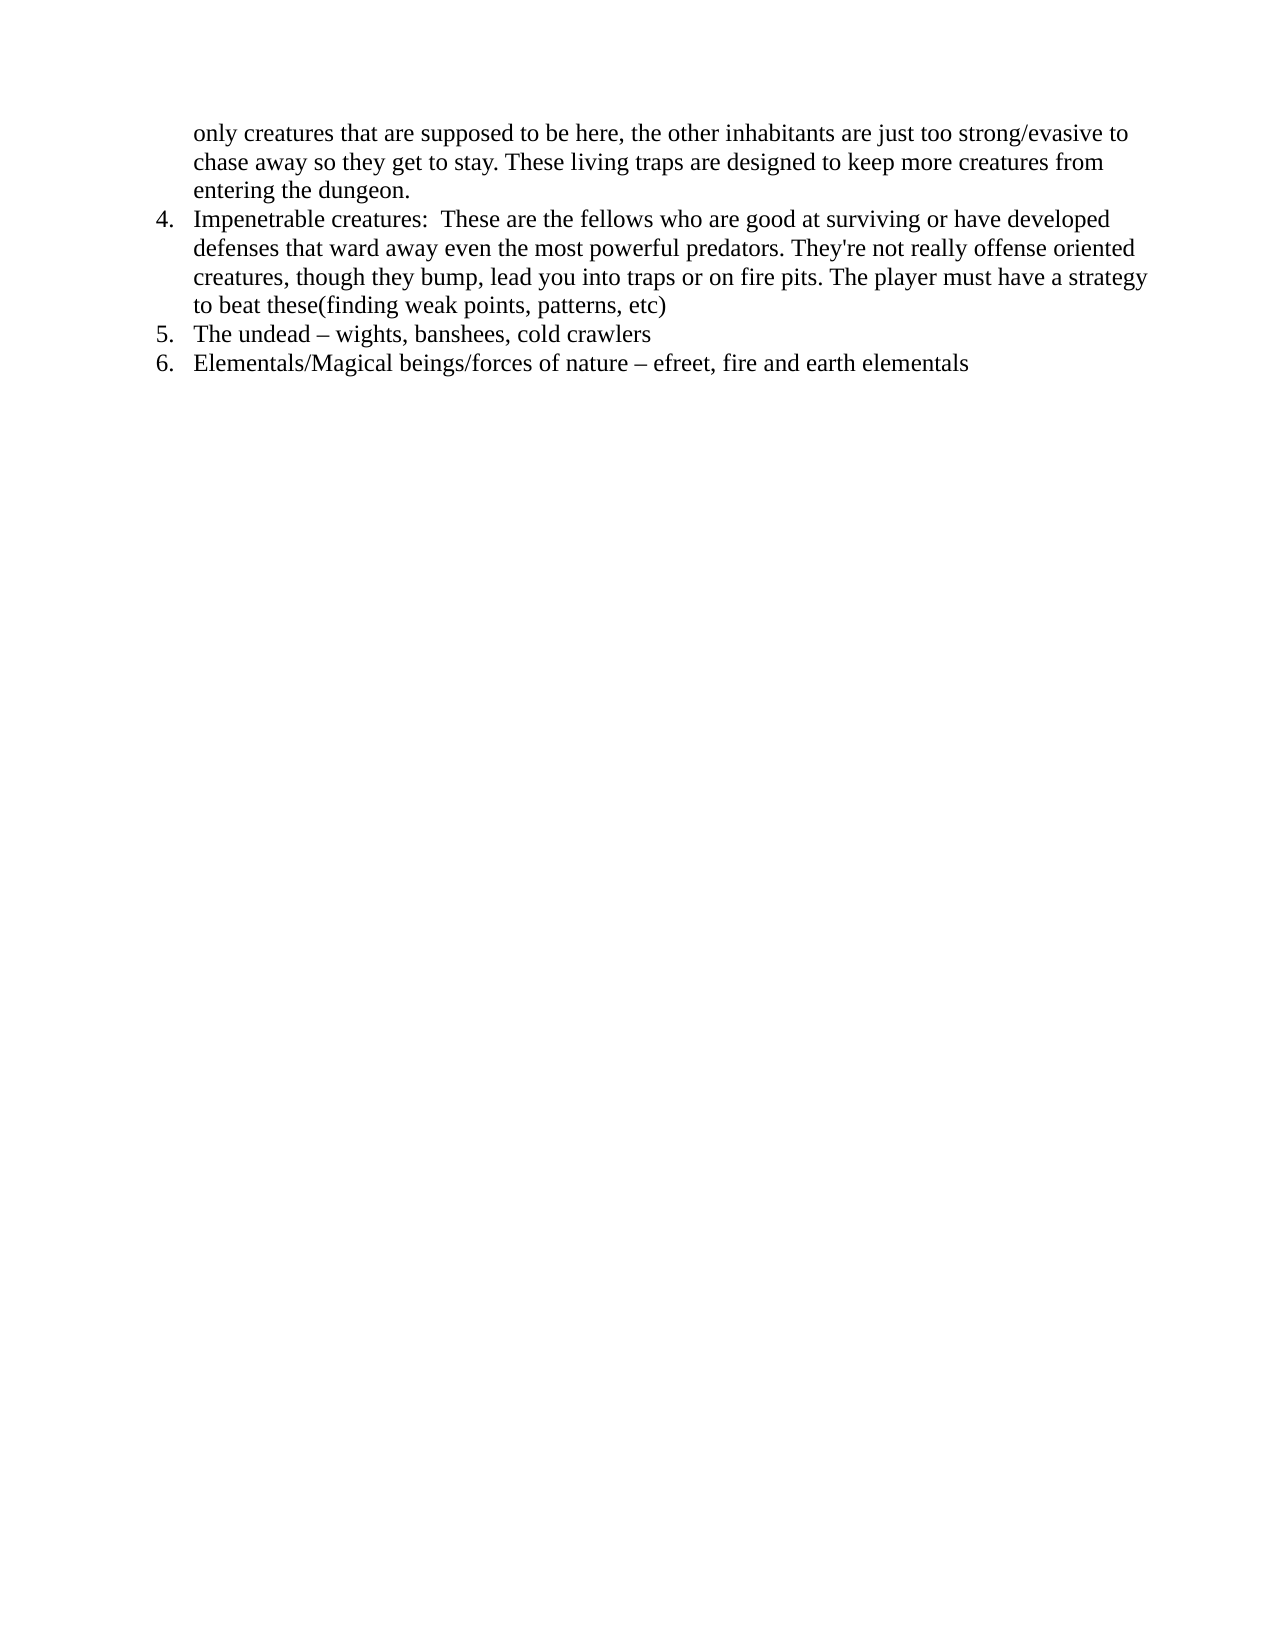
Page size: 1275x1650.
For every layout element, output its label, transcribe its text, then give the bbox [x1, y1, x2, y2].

list Elementals/Magical beings/forces of nature – efreet, fire and earth elementals [156, 348, 1157, 377]
list The undead – wights, banshees, cold crawlers [156, 319, 1157, 348]
list Impenetrable creatures: These are the fellows who are good at surviving or have developed defenses that ward away even the most powerful predators. They're not really offense oriented creatures, though they bump, lead you into traps or on fire pits. The player must have a strategy to beat these(finding weak points, patterns, etc) [156, 204, 1157, 319]
list only creatures that are supposed to be here, the other inhabitants are just too strong/evasive to chase away so they get to stay. These living traps are designed to keep more creatures from entering the dungeon. [156, 118, 1157, 204]
